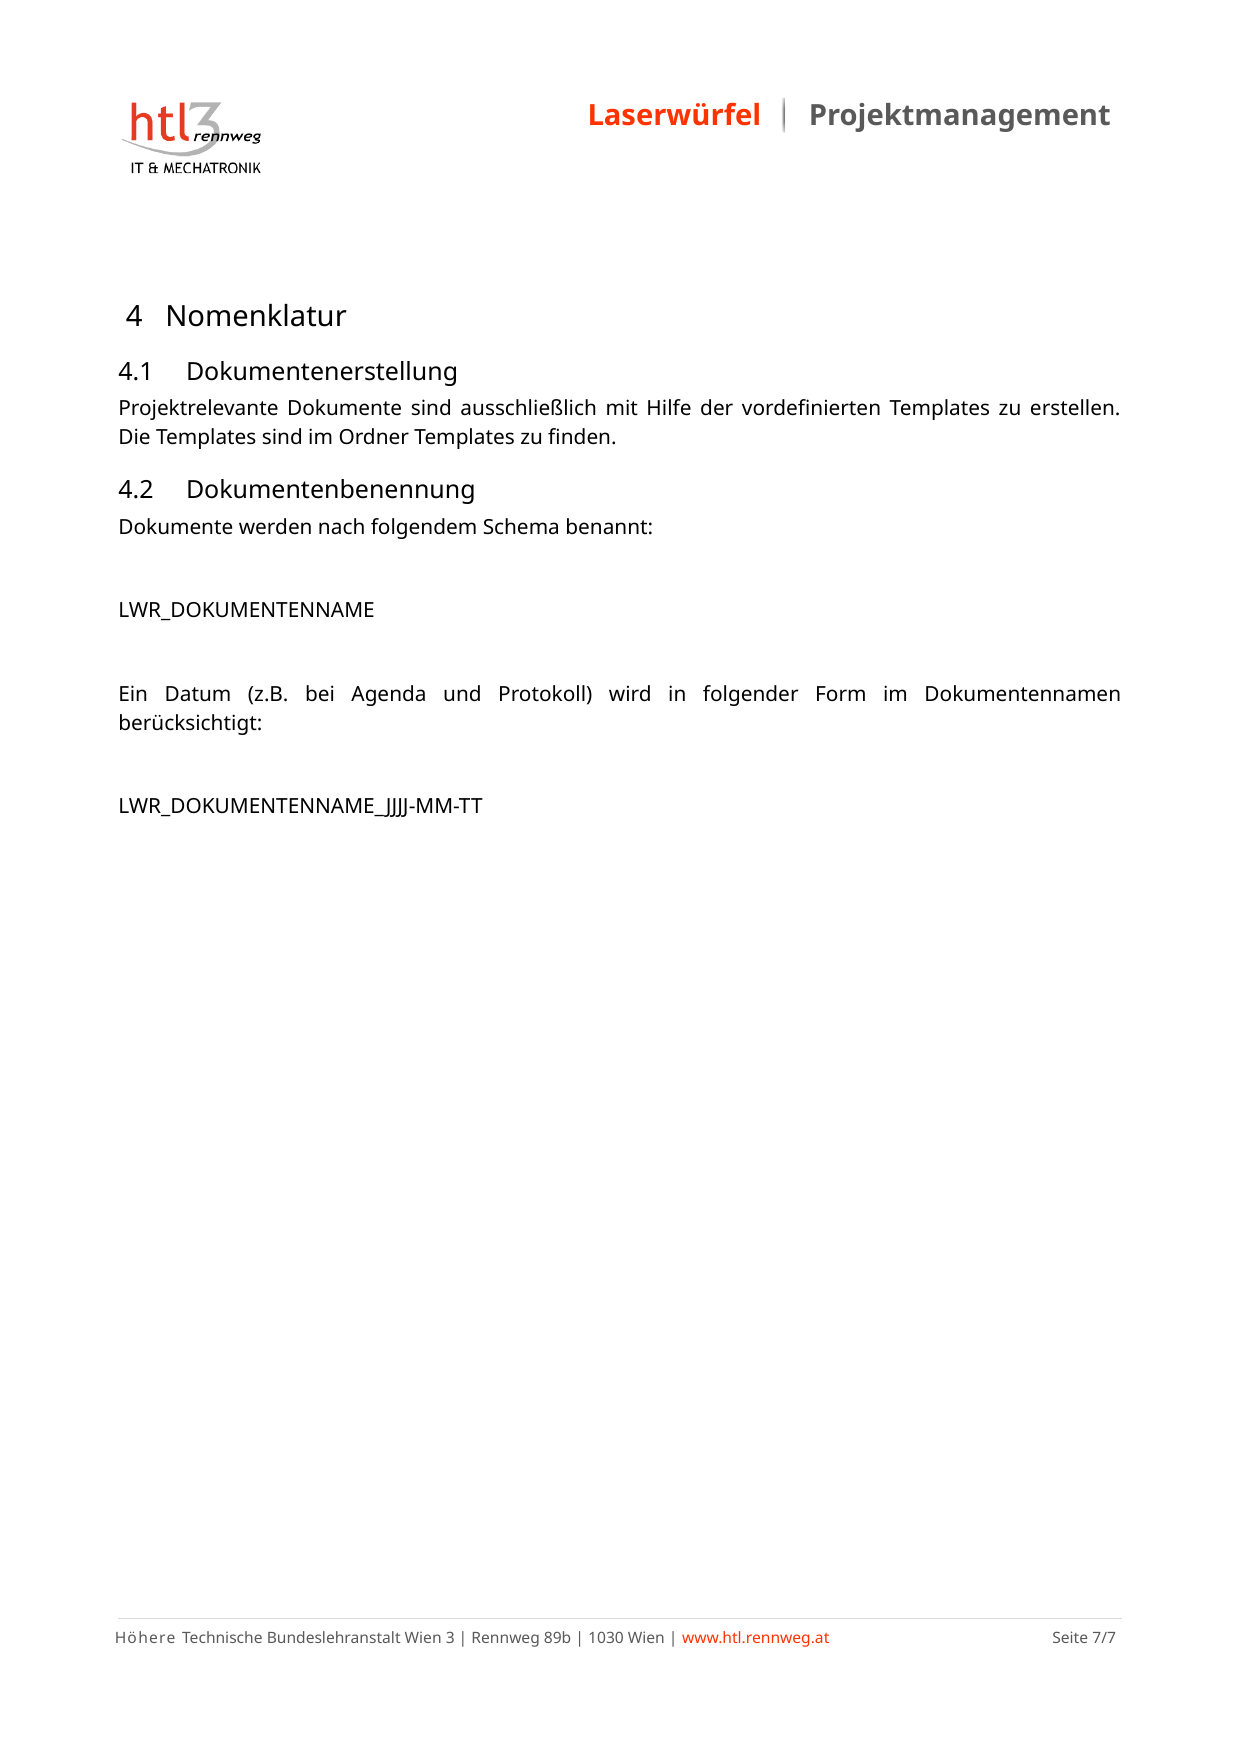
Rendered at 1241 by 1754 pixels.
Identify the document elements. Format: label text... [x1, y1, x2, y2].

picture [121, 102, 261, 174]
text Ein Datum (z.B. bei Agenda und Protokoll) wird in folgender Form im Dokumentennamen berücksichtigt: [118, 678, 1122, 736]
subtitle 4 Nomenklatur [81, 303, 1122, 332]
subtitle 4.1 Dokumentenerstellung [118, 357, 1122, 386]
text Projektrelevante Dokumente sind ausschließlich mit Hilfe der vordefinierten Templates zu erstellen. Die Templates sind im Ordner Templates zu finden. [118, 392, 1122, 451]
text LWR_DOKUMENTENNAME [118, 594, 1122, 623]
subtitle 4.2 Dokumentenbenennung [118, 476, 1122, 505]
text LWR_DOKUMENTENNAME_JJJJ-MM-TT [118, 790, 1122, 819]
picture [781, 97, 786, 133]
text Dokumente werden nach folgendem Schema benannt: [118, 511, 1122, 540]
